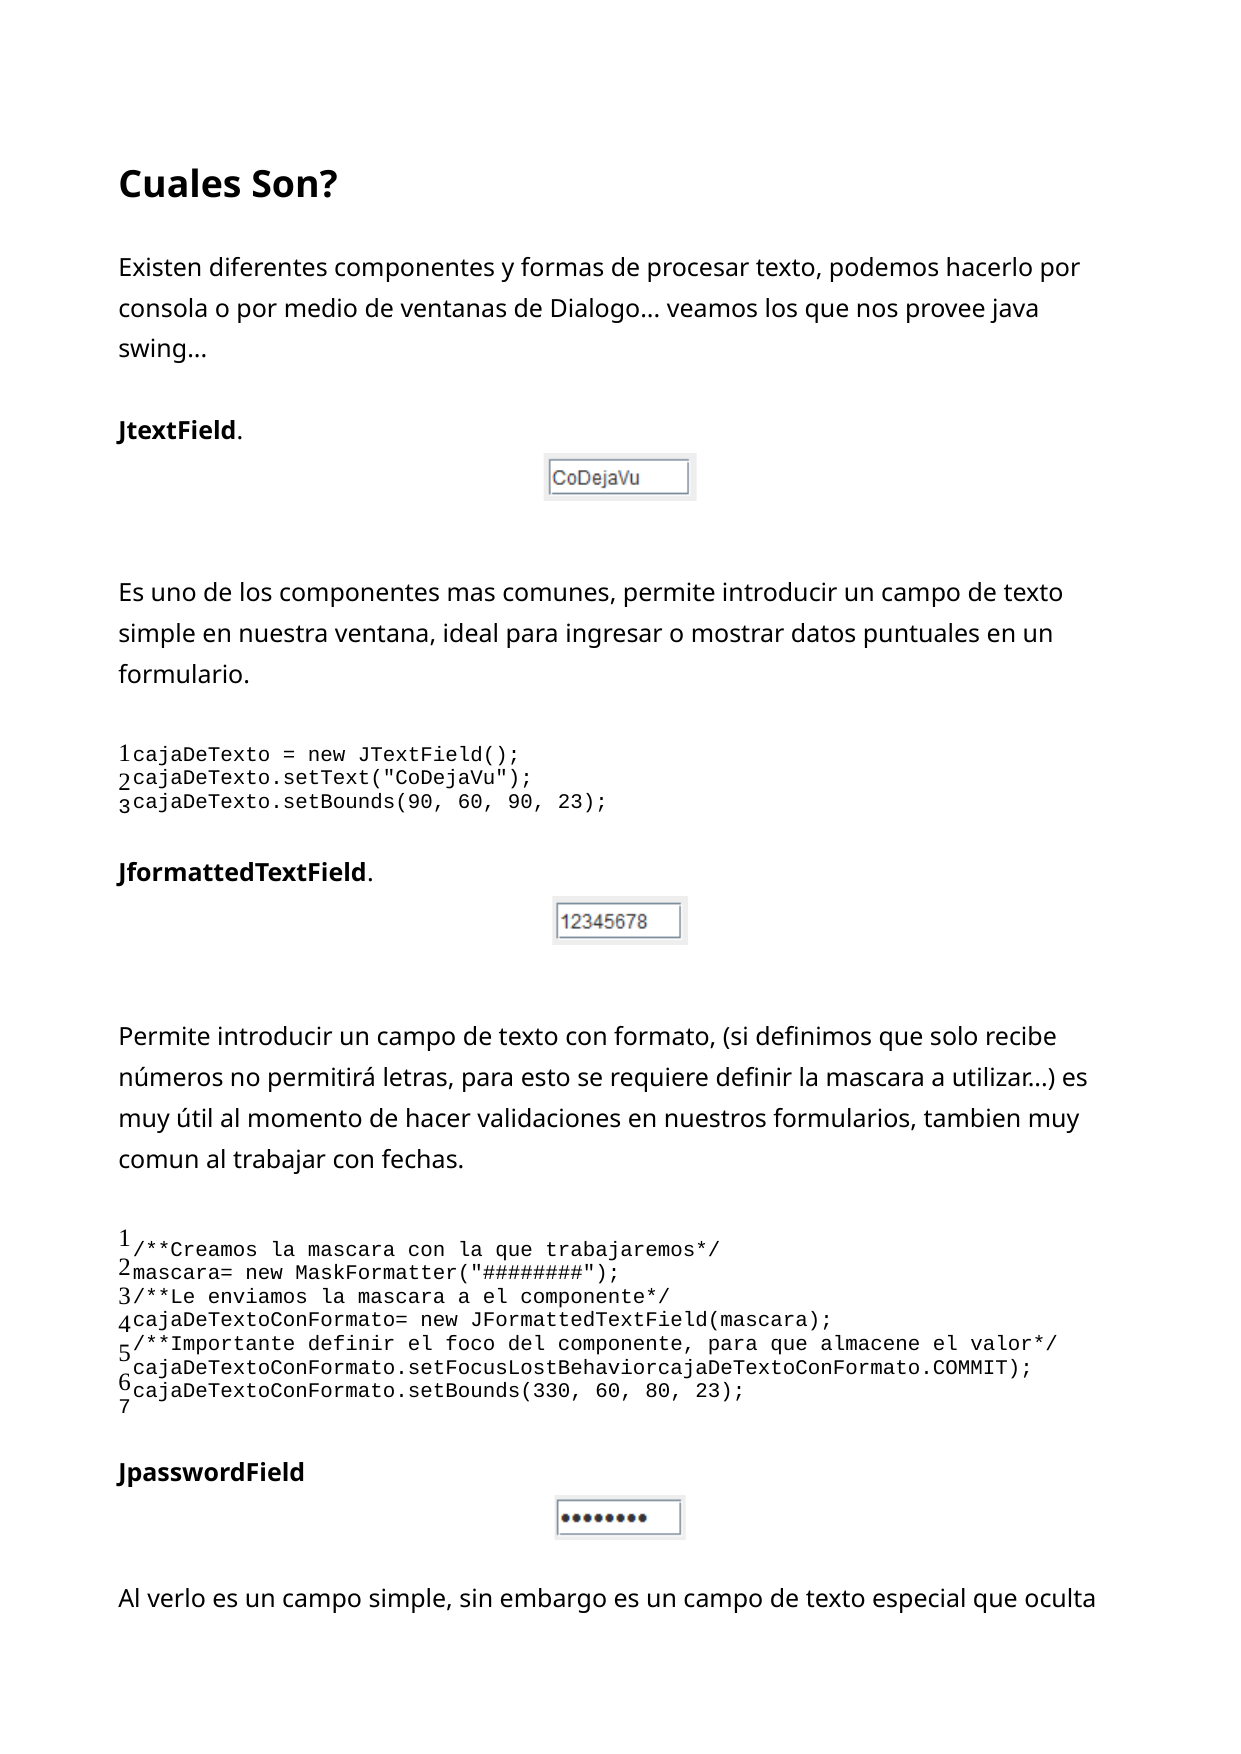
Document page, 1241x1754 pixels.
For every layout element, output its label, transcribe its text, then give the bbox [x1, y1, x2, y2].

text Al verlo es un campo simple, sin embargo es un campo de texto especial que oculta [118, 1496, 1122, 1615]
picture [543, 453, 697, 501]
table_header cajaDeTexto = new JTextField(); cajaDeTexto.setText("CoDejaVu"); cajaDeTexto.setBounds(90, 60, 90, 23); [133, 739, 726, 819]
text Cuales Son? Existen diferentes componentes y formas de procesar texto, podemos hacerlo por consola o por medio de ventanas de Dialogo... veamos los que nos provee java swing... JtextField. [118, 118, 1122, 447]
table_header 1 2 3 4 5 6 7 [118, 1223, 133, 1419]
text JpasswordField [118, 1419, 1122, 1489]
text JformattedTextField. [118, 819, 1122, 889]
table_header 1 2 3 [118, 739, 133, 819]
picture [554, 1495, 686, 1540]
text Permite introducir un campo de texto con formato, (si definimos que solo recibe números no permitirá letras, para esto se requiere definir la mascara a utilizar...) es muy útil al momento de hacer validaciones en nuestros formularios, tambien muy comun al trabajar con fechas. [118, 1019, 1122, 1176]
table_header /**Creamos la mascara con la que trabajaremos*/ mascara= new MaskFormatter("########"); /**Le enviamos la mascara a el componente*/ cajaDeTextoConFormato= new JFormattedTextField(mascara); /**Importante definir el foco del componente, para que almacene el valor*/ cajaDeTextoConFormato.setFocusLostBehaviorcajaDeTextoConFormato.COMMIT); cajaDeTextoConFormato.setBounds(330, 60, 80, 23); [133, 1223, 1185, 1419]
text Es uno de los componentes mas comunes, permite introducir un campo de texto simple en nuestra ventana, ideal para ingresar o mostrar datos puntuales en un formulario. [118, 575, 1122, 691]
picture [552, 896, 689, 945]
